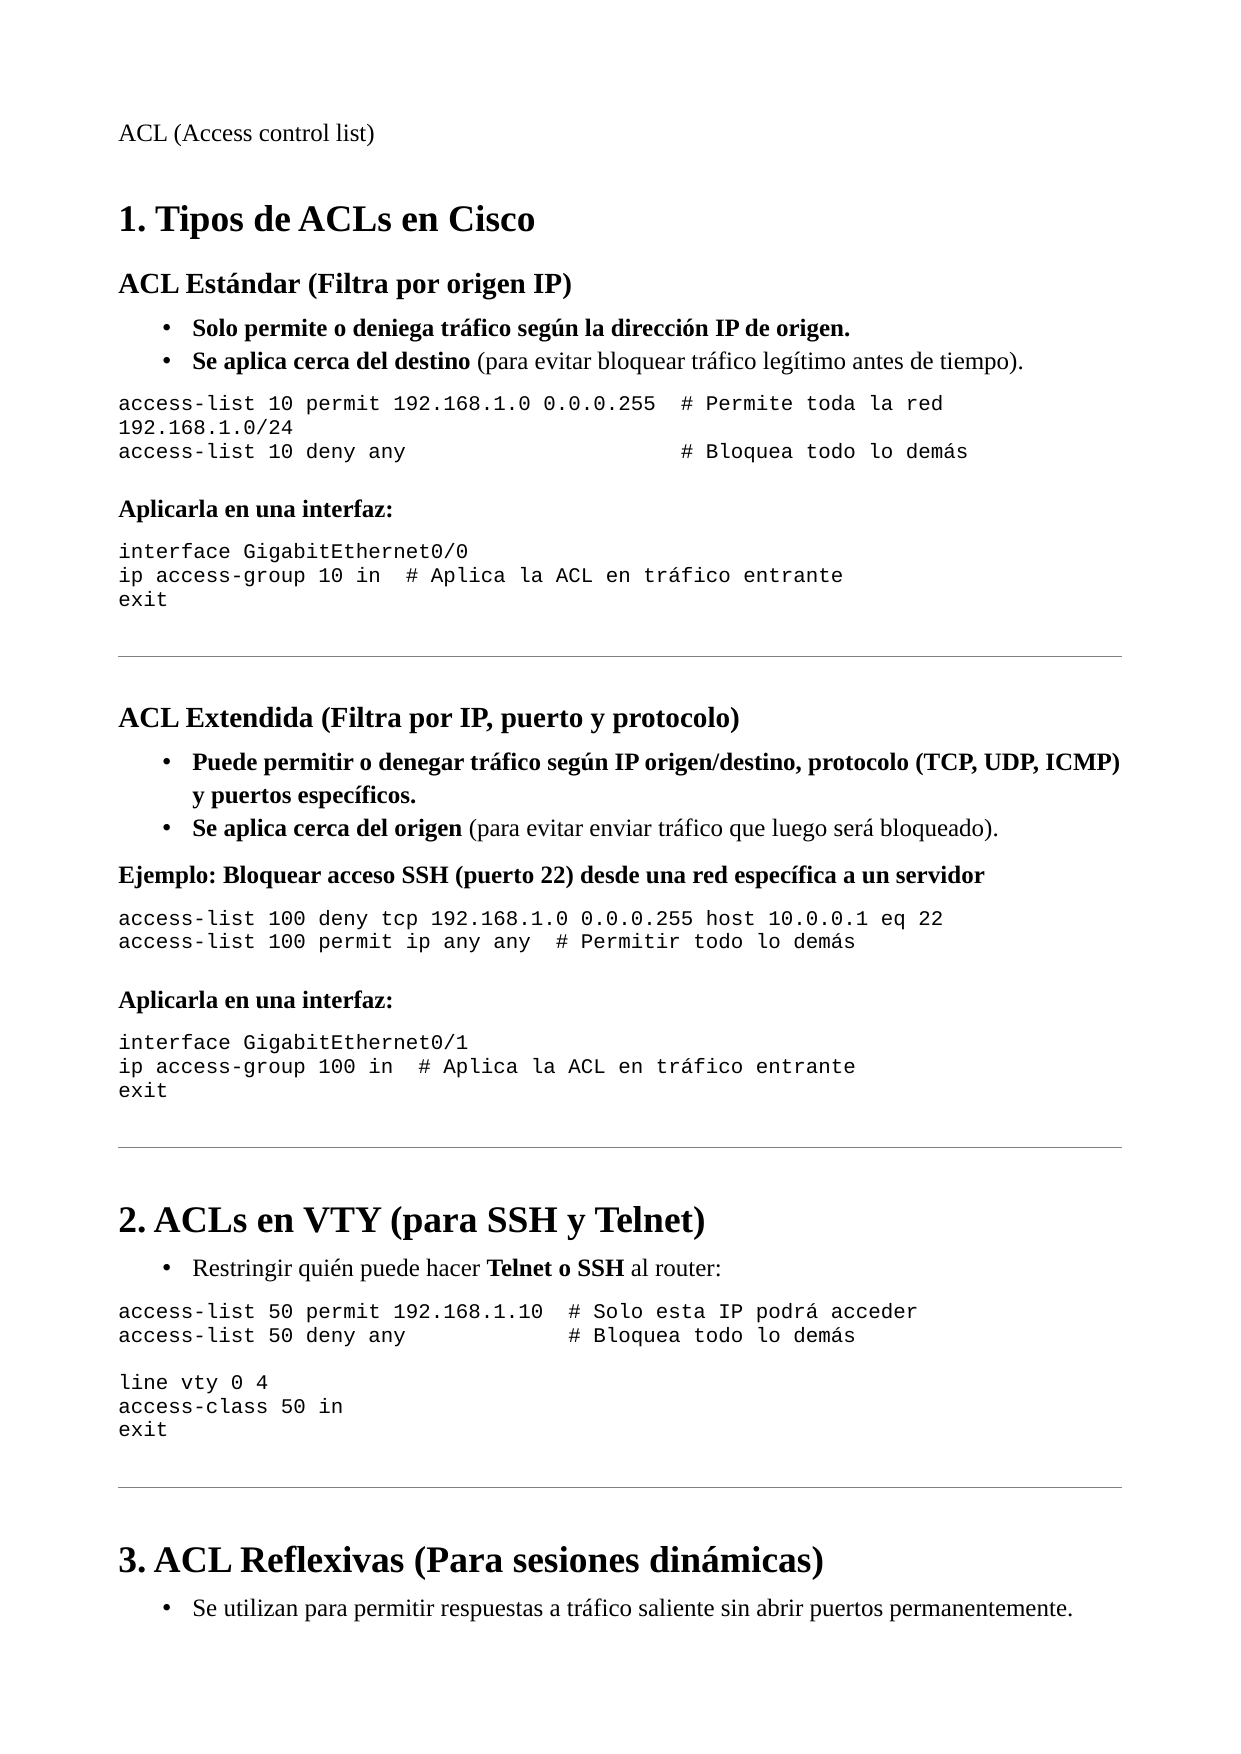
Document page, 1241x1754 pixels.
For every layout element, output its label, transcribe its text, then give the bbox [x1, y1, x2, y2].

list Solo permite o deniega tráfico según la dirección IP de origen. [162, 313, 1122, 341]
text access-class 50 in [118, 1396, 1122, 1419]
list Se aplica cerca del destino (para evitar bloquear tráfico legítimo antes de tiempo). [162, 346, 1122, 374]
text ACL (Access control list) [118, 118, 1122, 147]
text access-list 10 deny any # Bloquea todo lo demás [118, 441, 1122, 464]
text exit [118, 1419, 1122, 1443]
text access-list 100 permit ip any any # Permitir todo lo demás [118, 932, 1122, 955]
subtitle 3. ACL Reflexivas (Para sesiones dinámicas) [118, 1537, 1122, 1581]
text interface GigabitEthernet0/0 [118, 541, 1122, 565]
text ip access-group 100 in # Aplica la ACL en tráfico entrante [118, 1056, 1122, 1079]
list Restringir quién puede hacer Telnet o SSH al router: [162, 1253, 1122, 1282]
text Ejemplo: Bloquear acceso SSH (puerto 22) desde una red específica a un servidor [118, 860, 1122, 889]
list Se aplica cerca del origen (para evitar enviar tráfico que luego será bloqueado). [162, 813, 1122, 841]
text access-list 50 deny any # Bloquea todo lo demás [118, 1325, 1122, 1348]
text access-list 100 deny tcp 192.168.1.0 0.0.0.255 host 10.0.0.1 eq 22 [118, 908, 1122, 932]
text exit [118, 1079, 1122, 1103]
text access-list 50 permit 192.168.1.10 # Solo esta IP podrá acceder [118, 1301, 1122, 1325]
subtitle ACL Estándar (Filtra por origen IP) [118, 267, 1122, 300]
list Se utilizan para permitir respuestas a tráfico saliente sin abrir puertos permanentemente. [162, 1593, 1122, 1622]
text Aplicarla en una interfaz: [118, 494, 1122, 522]
subtitle ACL Extendida (Filtra por IP, puerto y protocolo) [118, 701, 1122, 734]
subtitle 2. ACLs en VTY (para SSH y Telnet) [118, 1198, 1122, 1241]
text interface GigabitEthernet0/1 [118, 1032, 1122, 1056]
list Puede permitir o denegar tráfico según IP origen/destino, protocolo (TCP, UDP, ICMP) y puertos específicos. [162, 747, 1122, 808]
text access-list 10 permit 192.168.1.0 0.0.0.255 # Permite toda la red 192.168.1.0/24 [118, 393, 1122, 441]
text line vty 0 4 [118, 1372, 1122, 1396]
subtitle 1. Tipos de ACLs en Cisco [118, 196, 1122, 239]
text Aplicarla en una interfaz: [118, 985, 1122, 1013]
text ip access-group 10 in # Aplica la ACL en tráfico entrante [118, 565, 1122, 589]
text exit [118, 589, 1122, 612]
